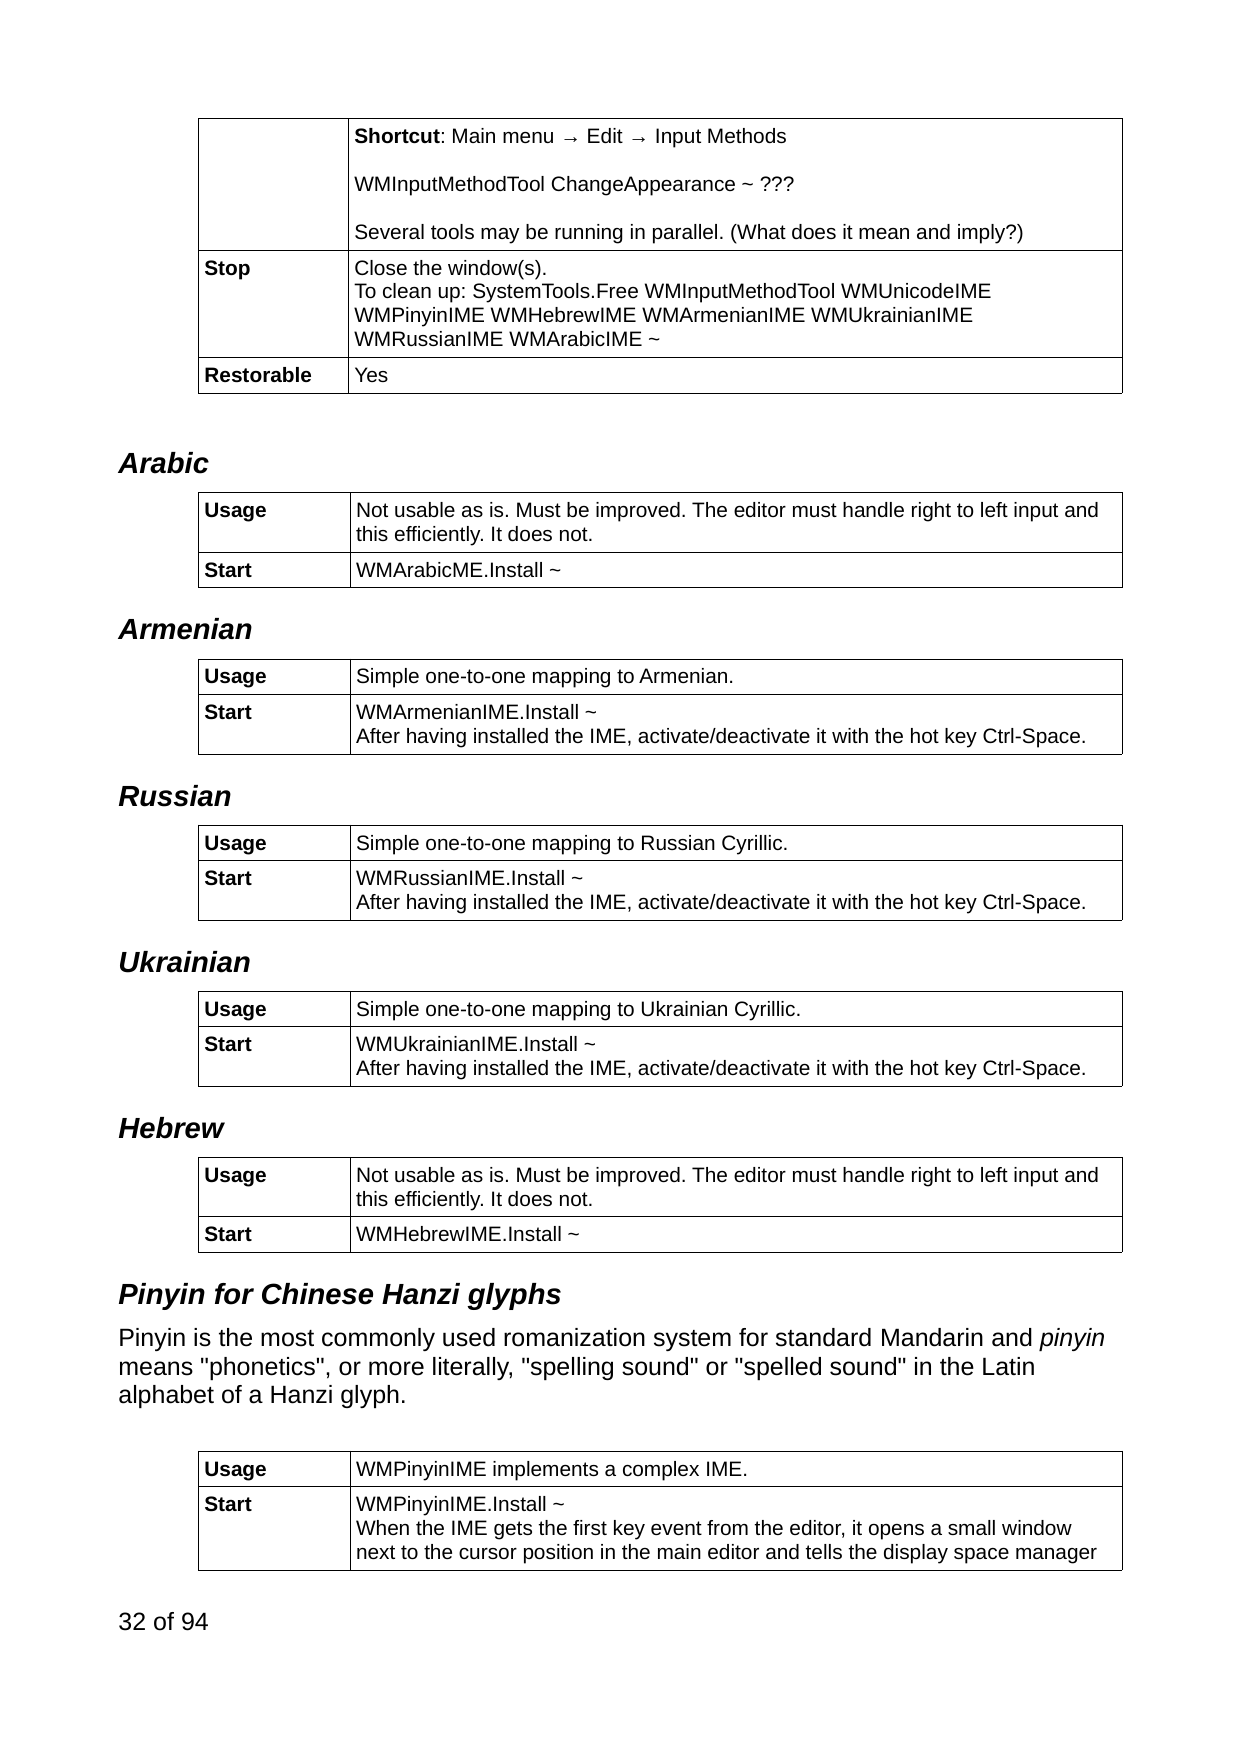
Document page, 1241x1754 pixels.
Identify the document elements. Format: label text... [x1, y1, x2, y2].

table_header Usage [199, 826, 350, 860]
table_cell Start [199, 1217, 350, 1252]
table_header Usage [199, 660, 350, 694]
subtitle Arabic [118, 446, 1122, 480]
table_cell Close the window(s). To clean up: SystemTools.Free WMInputMethodTool WMUnicodeIME WMPinyinIME WMHebrewIME WMArmenianIME WMUkrainianIME WMRussianIME WMArabicIME ~ [349, 251, 1122, 357]
table_cell Restorable [199, 358, 348, 392]
table_cell Start [199, 695, 350, 753]
table_header Simple one-to-one mapping to Russian Cyrillic. [351, 826, 1122, 860]
subtitle Armenian [118, 612, 1122, 646]
subtitle Ukrainian [118, 945, 1122, 978]
table_cell WMArabicME.Install ~ [351, 553, 1122, 587]
table_header Simple one-to-one mapping to Armenian. [351, 660, 1122, 694]
subtitle Pinyin for Chinese Hanzi glyphs [118, 1277, 1122, 1311]
table_cell [199, 119, 348, 249]
table_cell Yes [349, 358, 1122, 392]
subtitle Hebrew [118, 1111, 1122, 1144]
table_cell WMArmenianIME.Install ~ After having installed the IME, activate/deactivate it with the hot key Ctrl-Space. [351, 695, 1122, 753]
table_header Usage [199, 992, 350, 1026]
table_header Usage [199, 493, 350, 552]
table_header WMPinyinIME implements a complex IME. [351, 1452, 1122, 1486]
table_cell WMUkrainianIME.Install ~ After having installed the IME, activate/deactivate it with the hot key Ctrl-Space. [351, 1027, 1122, 1086]
table_cell Start [199, 861, 350, 919]
table_header Usage [199, 1452, 350, 1486]
table_cell WMRussianIME.Install ~ After having installed the IME, activate/deactivate it with the hot key Ctrl-Space. [351, 861, 1122, 919]
text Pinyin is the most commonly used romanization system for standard Mandarin and pinyin means "phonetics", or more literally, "spelling sound" or "spelled sound" in the Latin alphabet of a Hanzi glyph. [118, 1323, 1122, 1409]
table_cell Start [199, 553, 350, 587]
table_cell Start [199, 1487, 350, 1569]
table_cell Stop [199, 251, 348, 357]
table_header Not usable as is. Must be improved. The editor must handle right to left input and this efficiently. It does not. [351, 493, 1122, 552]
table_header Simple one-to-one mapping to Ukrainian Cyrillic. [351, 992, 1122, 1026]
table_cell WMPinyinIME.Install ~ When the IME gets the first key event from the editor, it opens a small window next to the cursor position in the main editor and tells the display space manager [351, 1487, 1122, 1569]
table_cell Start [199, 1027, 350, 1086]
table_cell WMHebrewIME.Install ~ [351, 1217, 1122, 1252]
subtitle Russian [118, 778, 1122, 812]
table_cell Shortcut: Main menu → Edit → Input Methods WMInputMethodTool ChangeAppearance ~ ??? Several tools may be running in parallel. (What does it mean and imply?) [349, 119, 1122, 249]
table_header Usage [199, 1158, 350, 1216]
table_header Not usable as is. Must be improved. The editor must handle right to left input and this efficiently. It does not. [351, 1158, 1122, 1216]
